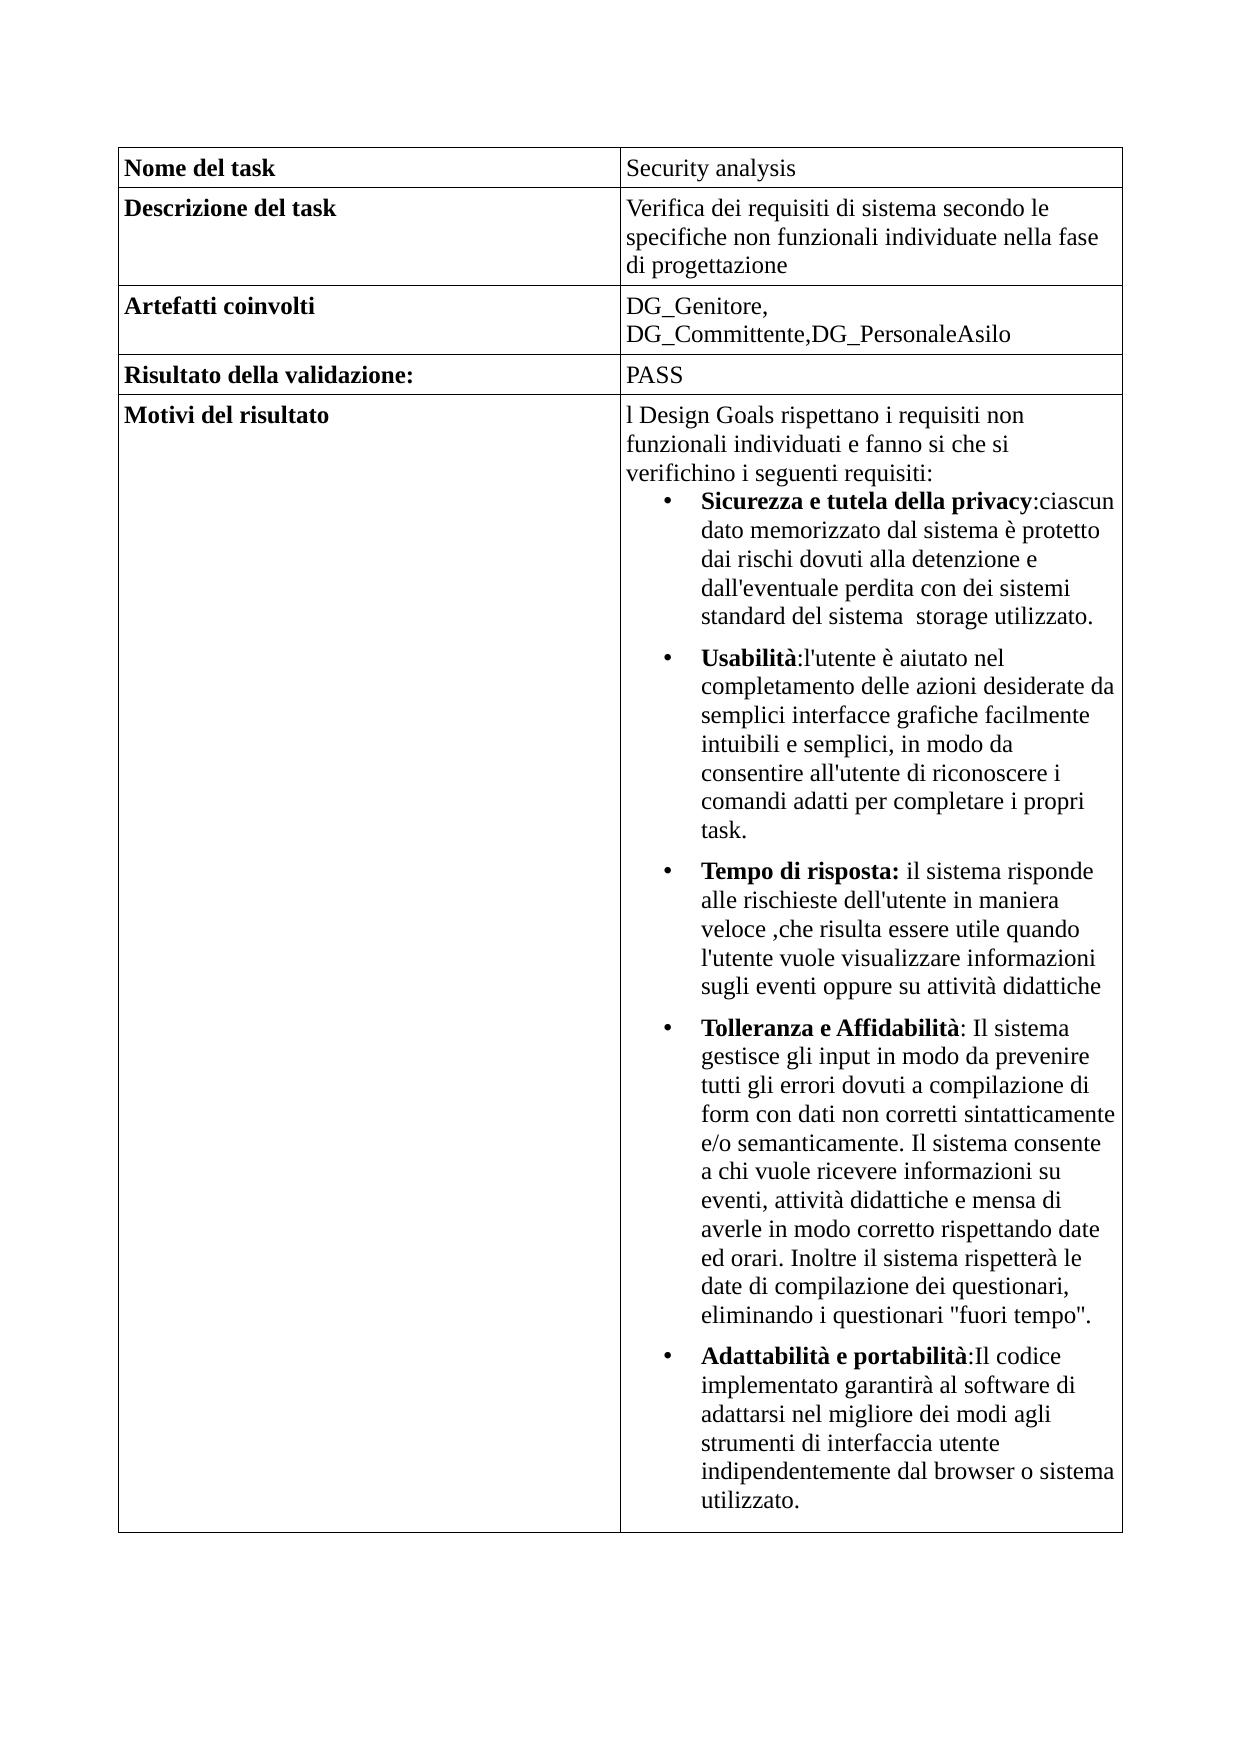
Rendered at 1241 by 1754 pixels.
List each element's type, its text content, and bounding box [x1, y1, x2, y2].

table_cell Verifica dei requisiti di sistema secondo le specifiche non funzionali individuate nella fase di progettazione [621, 188, 1122, 285]
table_cell Artefatti coinvolti [119, 286, 620, 354]
table_cell Descrizione del task [119, 188, 620, 285]
table_cell PASS [621, 355, 1122, 394]
table_cell DG_Genitore, DG_Committente,DG_PersonaleAsilo [621, 286, 1122, 354]
table_cell Motivi del risultato [119, 395, 620, 1532]
table_header Security analysis [621, 148, 1122, 187]
table_cell Risultato della validazione: [119, 355, 620, 394]
table_header Nome del task [119, 148, 620, 187]
table_cell l Design Goals rispettano i requisiti non funzionali individuati e fanno si che si verifichino i seguenti requisiti: Sicurezza e tutela della privacy:ciascun dato memorizzato dal sistema è protetto dai rischi dovuti alla detenzione e dall'eventuale perdita con dei sistemi standard del sistema storage utilizzato. Usabilità:l'utente è aiutato nel completamento delle azioni desiderate da semplici interfacce grafiche facilmente intuibili e semplici, in modo da consentire all'utente di riconoscere i comandi adatti per completare i propri task. Tempo di risposta: il sistema risponde alle rischieste dell'utente in maniera veloce ,che risulta essere utile quando l'utente vuole visualizzare informazioni sugli eventi oppure su attività didattiche Tolleranza e Affidabilità: Il sistema gestisce gli input in modo da prevenire tutti gli errori dovuti a compilazione di form con dati non corretti sintatticamente e/o semanticamente. Il sistema consente a chi vuole ricevere informazioni su eventi, attività didattiche e mensa di averle in modo corretto rispettando date ed orari. Inoltre il sistema rispetterà le date di compilazione dei questionari, eliminando i questionari ''fuori tempo''. Adattabilità e portabilità:Il codice implementato garantirà al software di adattarsi nel migliore dei modi agli strumenti di interfaccia utente indipendentemente dal browser o sistema utilizzato. [621, 395, 1122, 1532]
